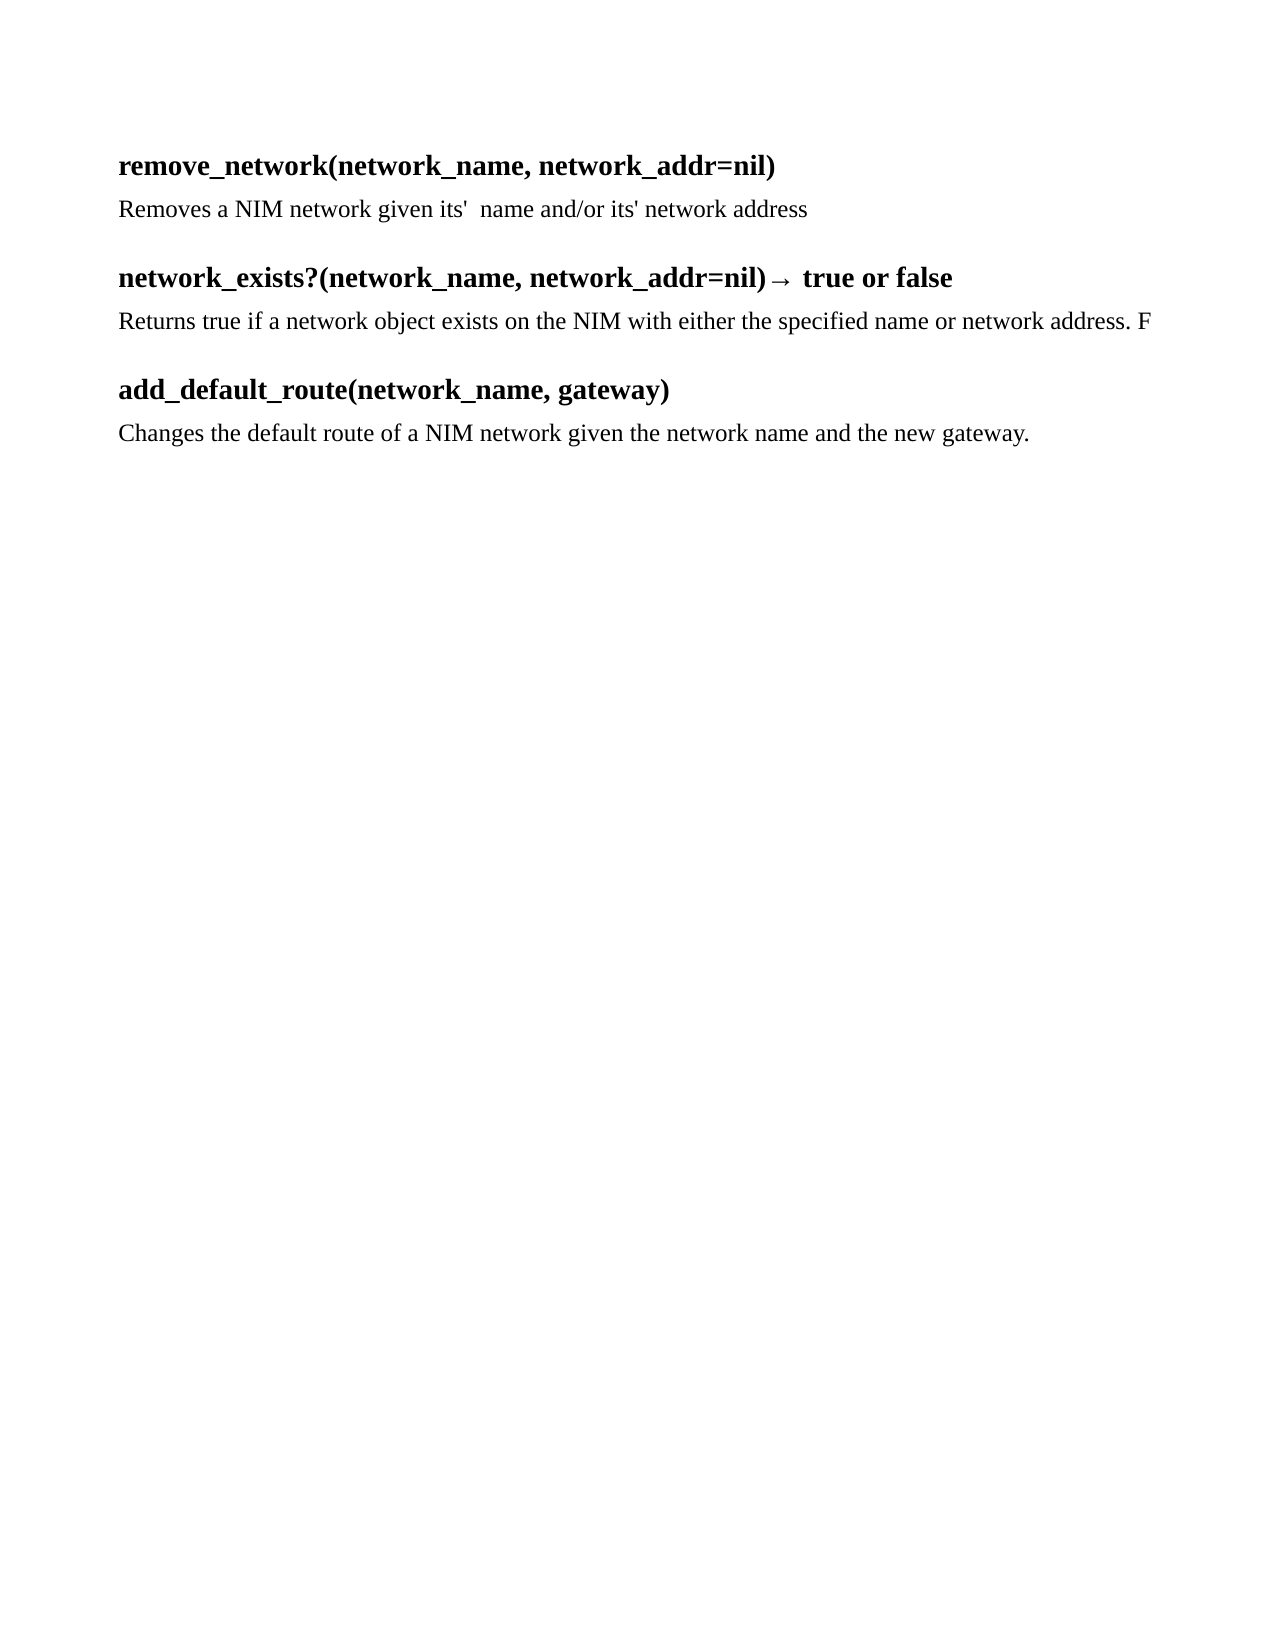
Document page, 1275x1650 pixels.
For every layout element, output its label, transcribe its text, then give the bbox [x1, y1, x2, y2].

text Removes a NIM network given its' name and/or its' network address [118, 194, 1157, 222]
subtitle remove_network(network_name, network_addr=nil) [118, 148, 1157, 181]
text Changes the default route of a NIM network given the network name and the new gateway. [118, 418, 1157, 447]
text Returns true if a network object exists on the NIM with either the specified name or network address. F [118, 306, 1157, 335]
subtitle add_default_route(network_name, gateway) [118, 372, 1157, 406]
subtitle network_exists?(network_name, network_addr=nil)→ true or false [118, 260, 1157, 293]
